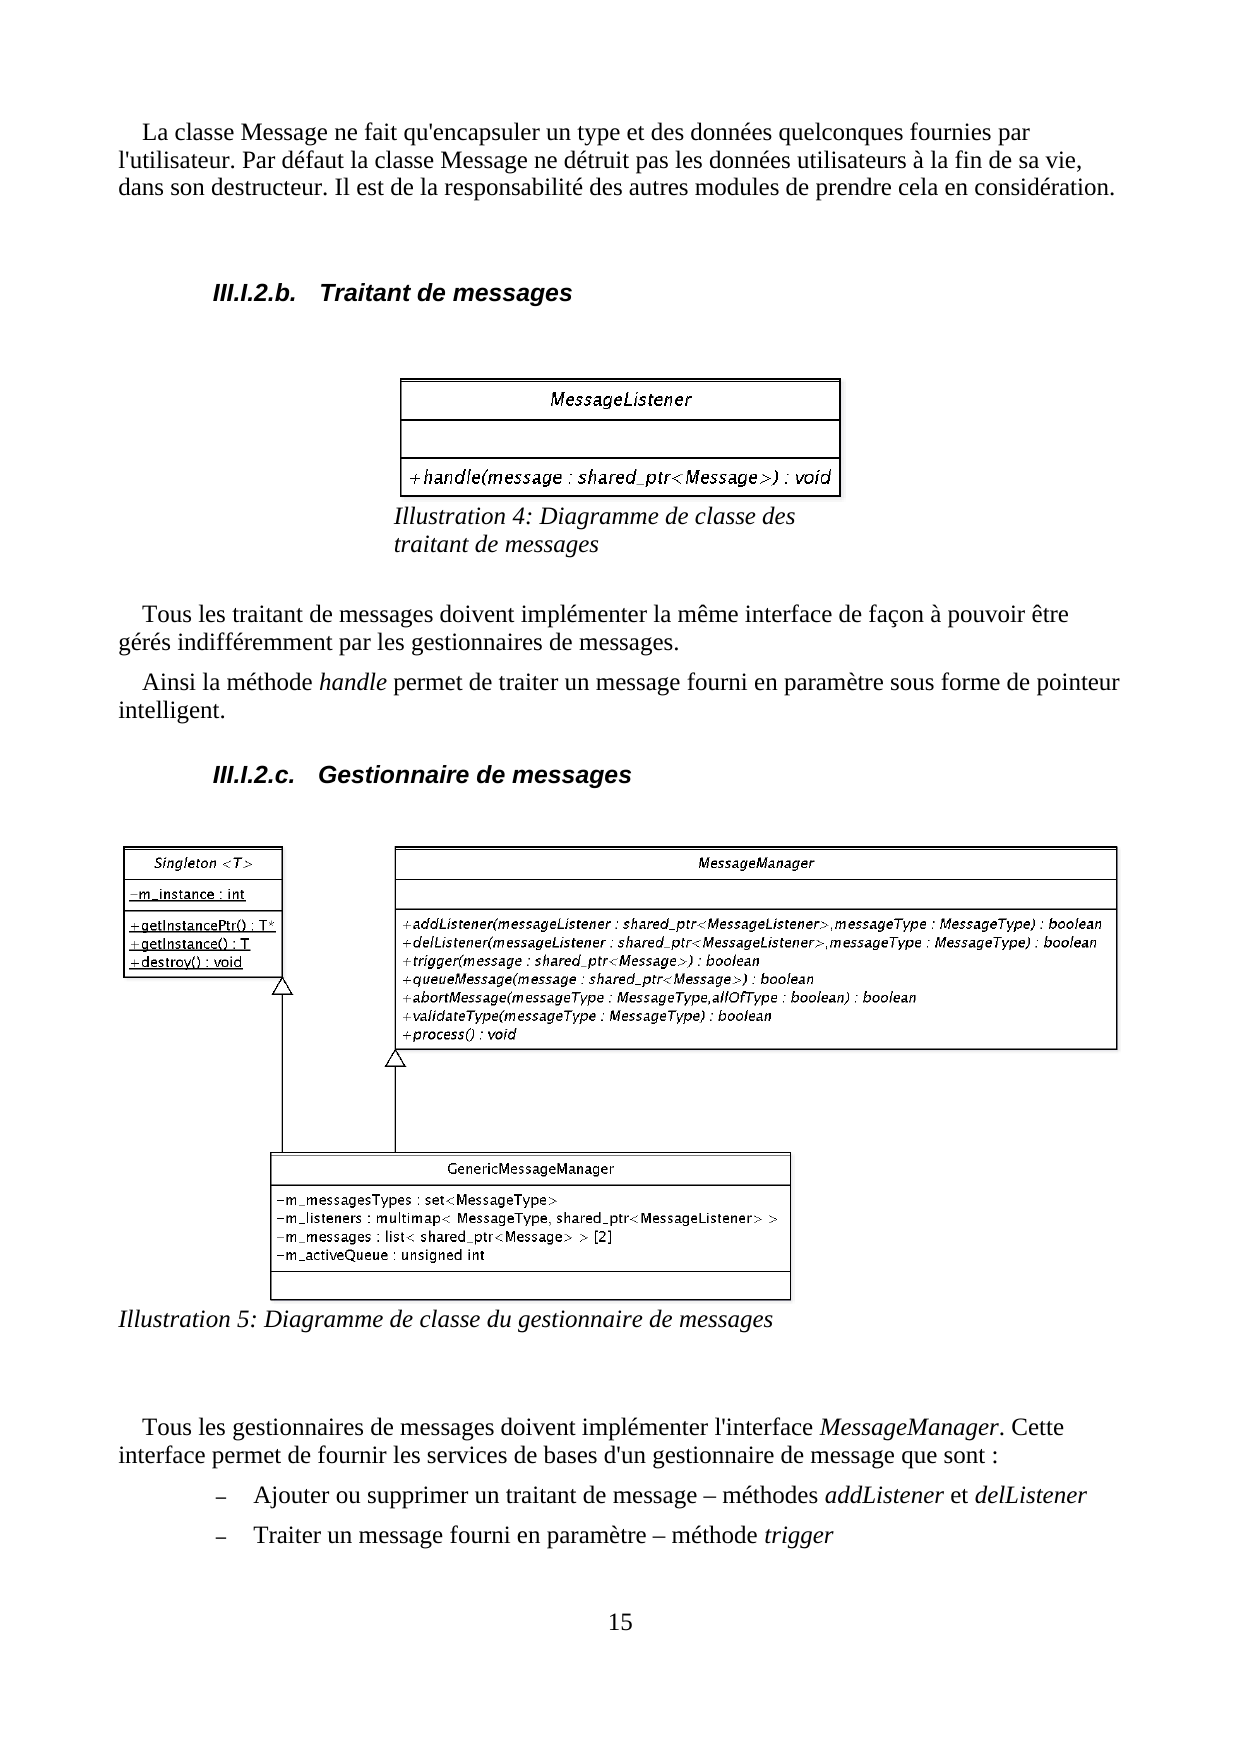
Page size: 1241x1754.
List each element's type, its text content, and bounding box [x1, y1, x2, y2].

text Illustration 4: Diagramme de classe des traitant de messages [393, 503, 847, 558]
picture [118, 841, 1122, 1305]
picture [393, 372, 847, 503]
subtitle Gestionnaire de messages [213, 761, 1122, 789]
text Illustration 5: Diagramme de classe du gestionnaire de messages [118, 1305, 1122, 1333]
list Ajouter ou supprimer un traitant de message – méthodes addListener et delListener [192, 1481, 1122, 1509]
text Tous les traitant de messages doivent implémenter la même interface de façon à pouvoir être gérés indifféremment par les gestionnaires de messages. [118, 601, 1122, 656]
text La classe Message ne fait qu'encapsuler un type et des données quelconques fournies par l'utilisateur. Par défaut la classe Message ne détruit pas les données utilisateurs à la fin de sa vie, dans son destructeur. Il est de la responsabilité des autres modules de prendre cela en considération. [118, 118, 1122, 201]
list Traiter un message fourni en paramètre – méthode trigger [192, 1521, 1122, 1549]
text Ainsi la méthode handle permet de traiter un message fourni en paramètre sous forme de pointeur intelligent. [118, 668, 1122, 724]
text Tous les gestionnaires de messages doivent implémenter l'interface MessageManager. Cette interface permet de fournir les services de bases d'un gestionnaire de message que sont : [118, 1413, 1122, 1468]
subtitle Traitant de messages [213, 279, 1122, 307]
